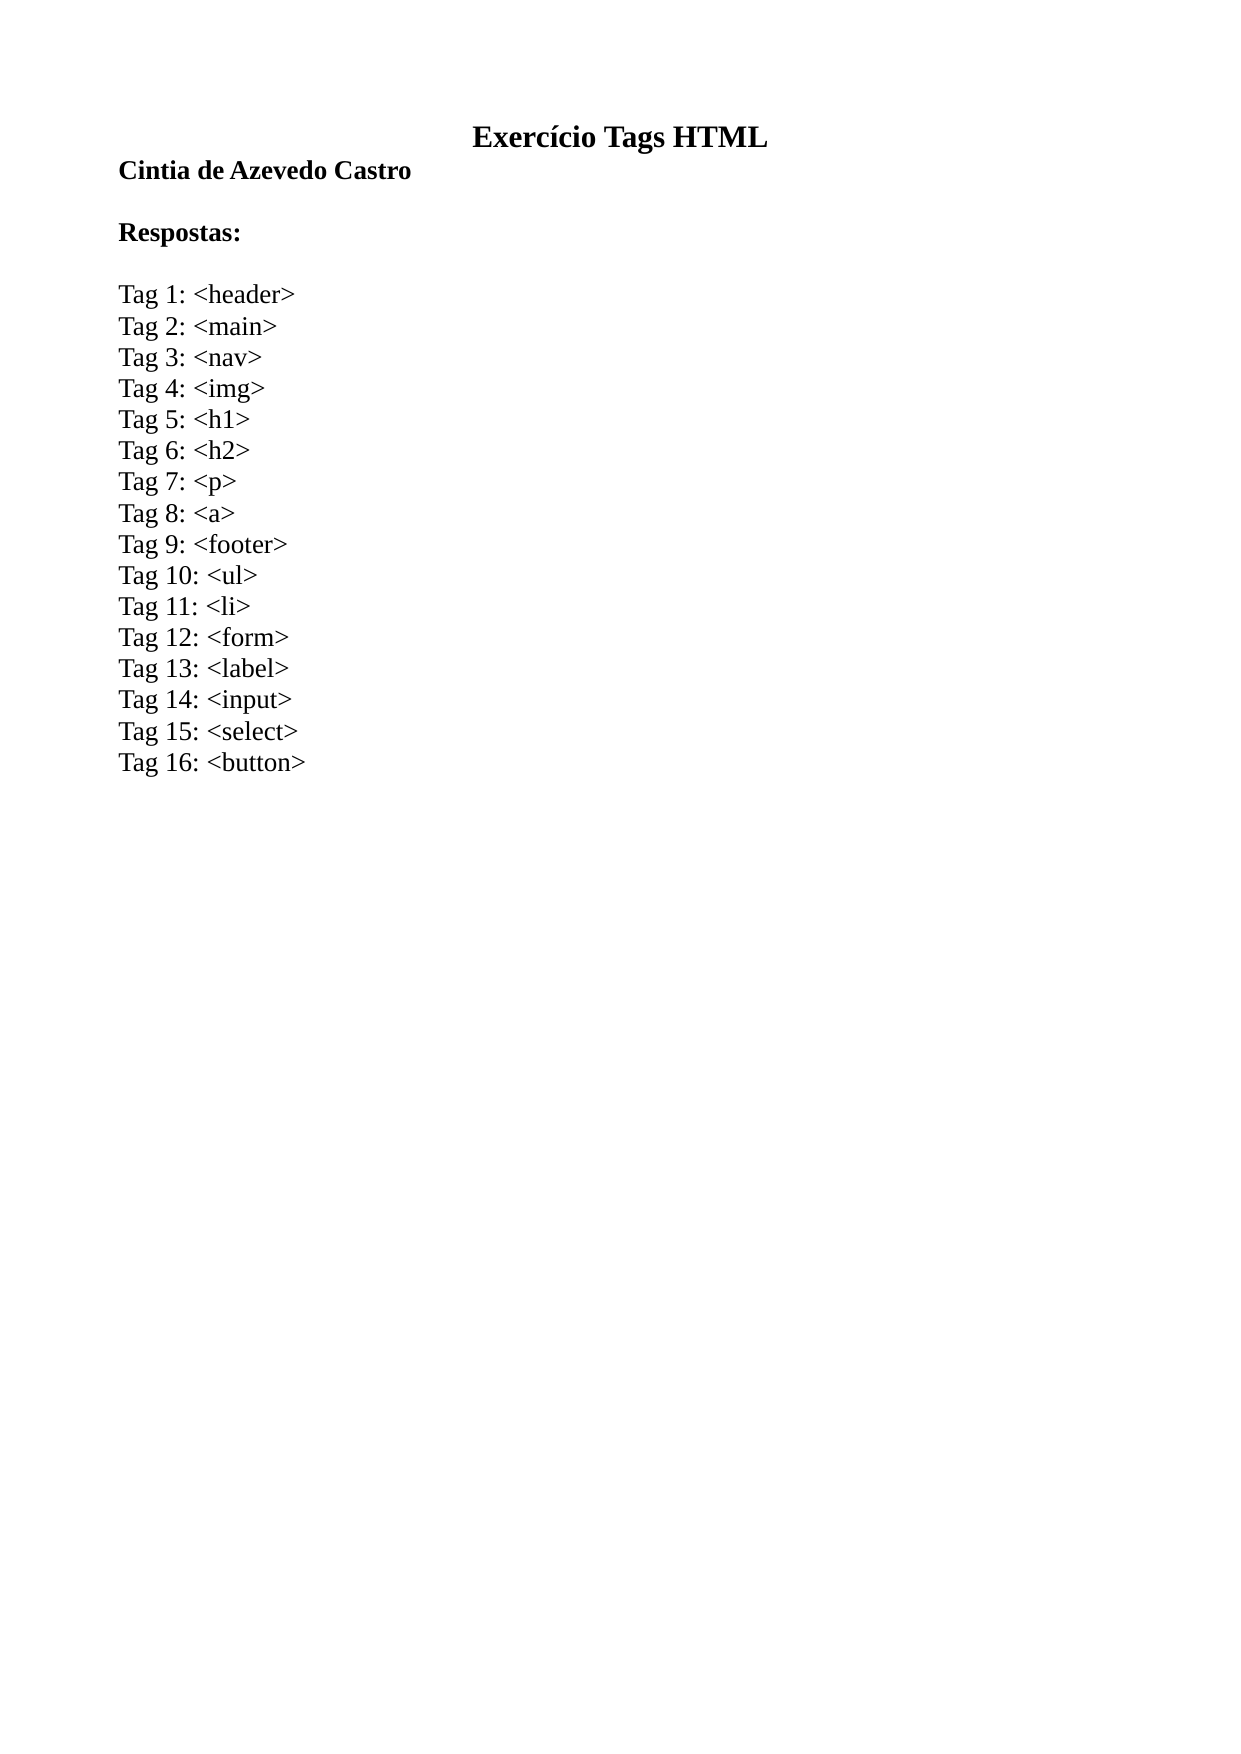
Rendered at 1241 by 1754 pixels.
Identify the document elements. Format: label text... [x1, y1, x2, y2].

text Tag 13: <label> [118, 652, 1122, 683]
text Tag 6: <h2> [118, 434, 1122, 466]
text Tag 8: <a> [118, 497, 1122, 528]
text Tag 11: <li> [118, 590, 1122, 621]
text Tag 2: <main> [118, 310, 1122, 341]
text Tag 15: <select> [118, 715, 1122, 746]
text Tag 16: <button> [118, 746, 1122, 777]
text Tag 10: <ul> [118, 559, 1122, 590]
text Tag 5: <h1> [118, 403, 1122, 434]
text Tag 9: <footer> [118, 528, 1122, 559]
text Cintia de Azevedo Castro [118, 154, 1122, 185]
text Tag 3: <nav> [118, 341, 1122, 372]
text Exercício Tags HTML [118, 118, 1122, 154]
text Tag 7: <p> [118, 466, 1122, 497]
text Tag 14: <input> [118, 683, 1122, 715]
text Tag 4: <img> [118, 372, 1122, 403]
text Tag 1: <header> [118, 279, 1122, 310]
text Tag 12: <form> [118, 621, 1122, 652]
text Respostas: [118, 216, 1122, 247]
